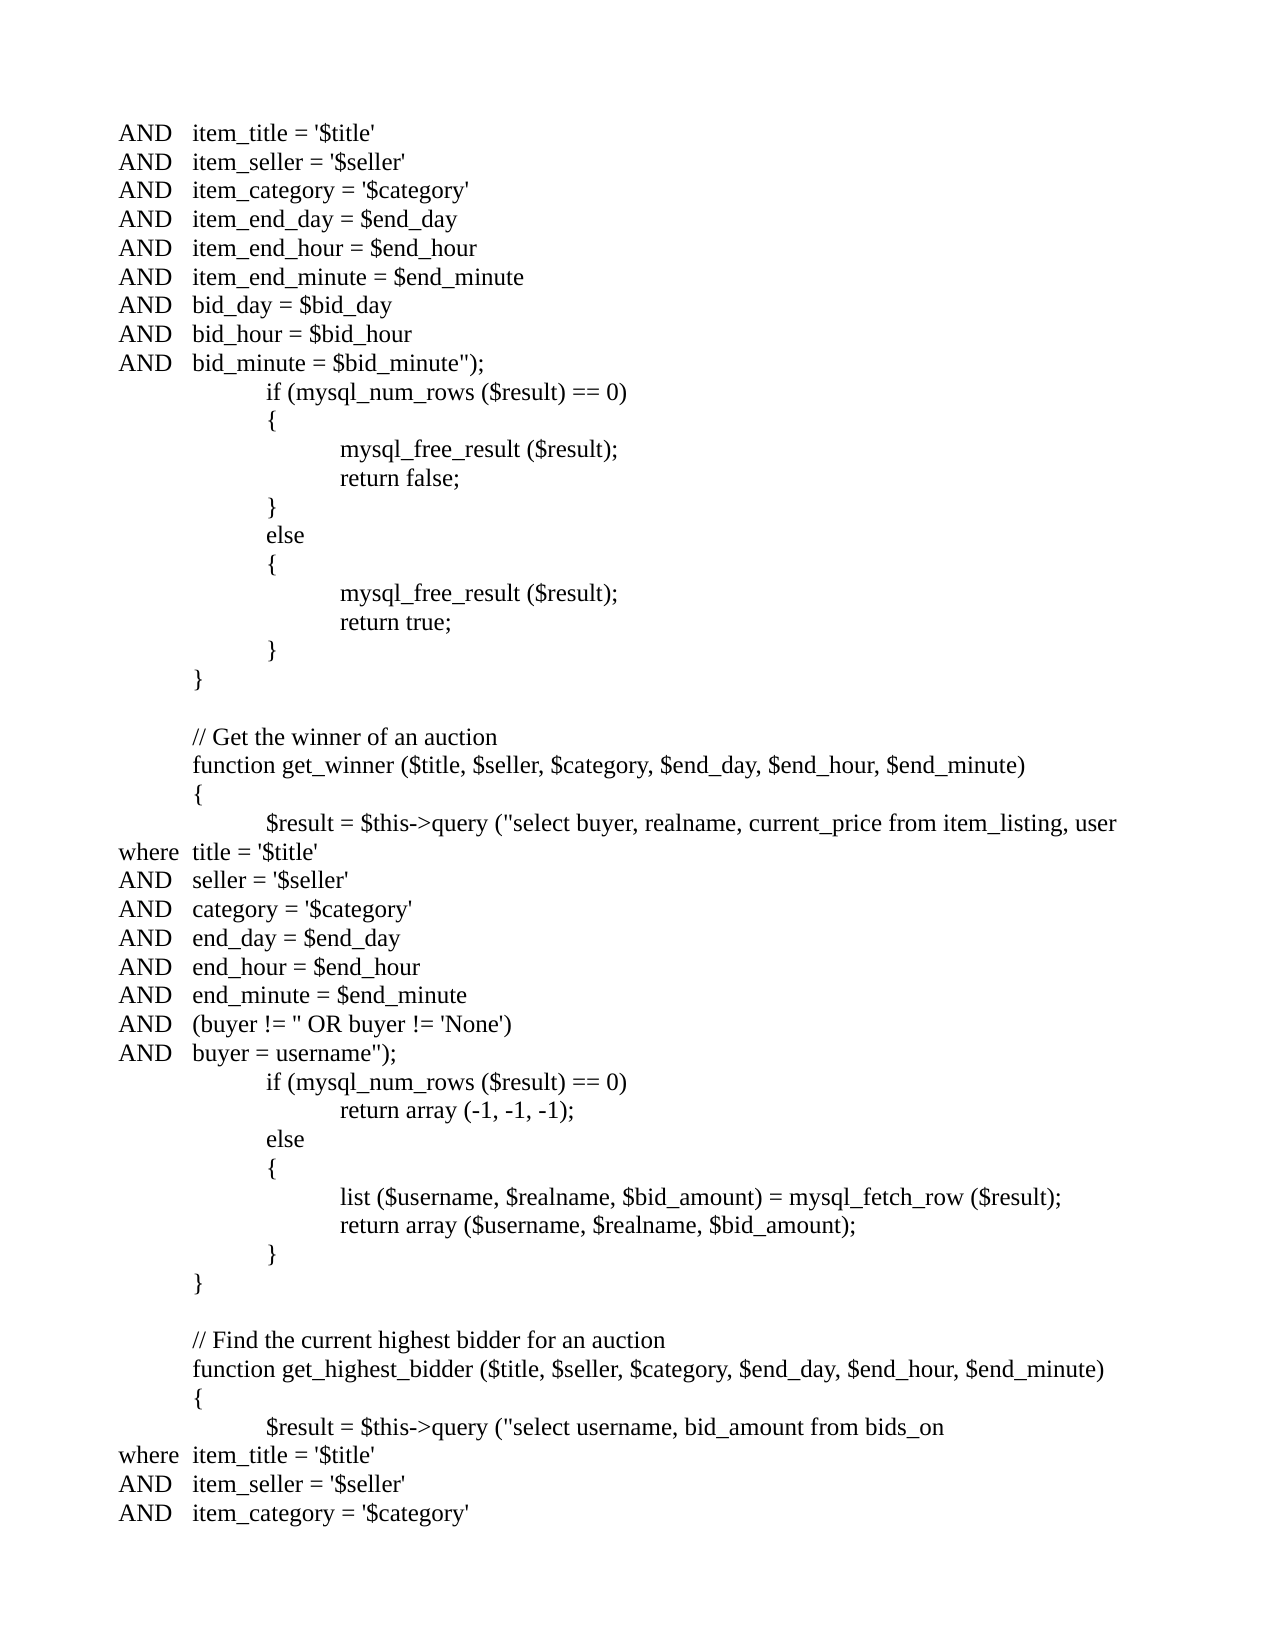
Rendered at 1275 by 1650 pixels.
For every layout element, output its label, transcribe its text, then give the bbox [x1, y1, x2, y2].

text // Find the current highest bidder for an auction [118, 1326, 1157, 1354]
text if (mysql_num_rows ($result) == 0) [118, 377, 1157, 406]
text AND seller = '$seller' [118, 866, 1157, 894]
text AND (buyer != '' OR buyer != 'None') [118, 1009, 1157, 1038]
text function get_winner ($title, $seller, $category, $end_day, $end_hour, $end_minute) [118, 751, 1157, 779]
text { [118, 1383, 1157, 1412]
text where item_title = '$title' [118, 1441, 1157, 1469]
text return true; [118, 607, 1157, 636]
text } [118, 1239, 1157, 1268]
text where title = '$title' [118, 837, 1157, 866]
text return array ($username, $realname, $bid_amount); [118, 1211, 1157, 1239]
text AND end_minute = $end_minute [118, 981, 1157, 1009]
text AND category = '$category' [118, 894, 1157, 923]
text AND item_end_day = $end_day [118, 204, 1157, 233]
text AND end_day = $end_day [118, 923, 1157, 952]
text AND bid_hour = $bid_hour [118, 319, 1157, 348]
text AND end_hour = $end_hour [118, 952, 1157, 981]
text { [118, 549, 1157, 578]
text AND buyer = username"); [118, 1038, 1157, 1067]
text AND item_seller = '$seller' [118, 1469, 1157, 1498]
text list ($username, $realname, $bid_amount) = mysql_fetch_row ($result); [118, 1182, 1157, 1211]
text { [118, 406, 1157, 434]
text // Get the winner of an auction [118, 722, 1157, 751]
text AND item_end_minute = $end_minute [118, 262, 1157, 291]
text AND bid_minute = $bid_minute"); [118, 348, 1157, 377]
text } [118, 636, 1157, 664]
text { [118, 1153, 1157, 1182]
text } [118, 664, 1157, 693]
text AND item_end_hour = $end_hour [118, 233, 1157, 262]
text $result = $this->query ("select buyer, realname, current_price from item_listing, user [118, 808, 1157, 837]
text function get_highest_bidder ($title, $seller, $category, $end_day, $end_hour, $end_minute) [118, 1354, 1157, 1383]
text return false; [118, 463, 1157, 492]
text $result = $this->query ("select username, bid_amount from bids_on [118, 1412, 1157, 1441]
text } [118, 1268, 1157, 1297]
text } [118, 492, 1157, 521]
text if (mysql_num_rows ($result) == 0) [118, 1067, 1157, 1096]
text AND item_seller = '$seller' [118, 147, 1157, 176]
text else [118, 1124, 1157, 1153]
text mysql_free_result ($result); [118, 434, 1157, 463]
text mysql_free_result ($result); [118, 578, 1157, 607]
text AND item_category = '$category' [118, 176, 1157, 204]
text { [118, 779, 1157, 808]
text else [118, 521, 1157, 549]
text AND item_category = '$category' [118, 1498, 1157, 1527]
text return array (-1, -1, -1); [118, 1096, 1157, 1124]
text AND item_title = '$title' [118, 118, 1157, 147]
text AND bid_day = $bid_day [118, 291, 1157, 319]
